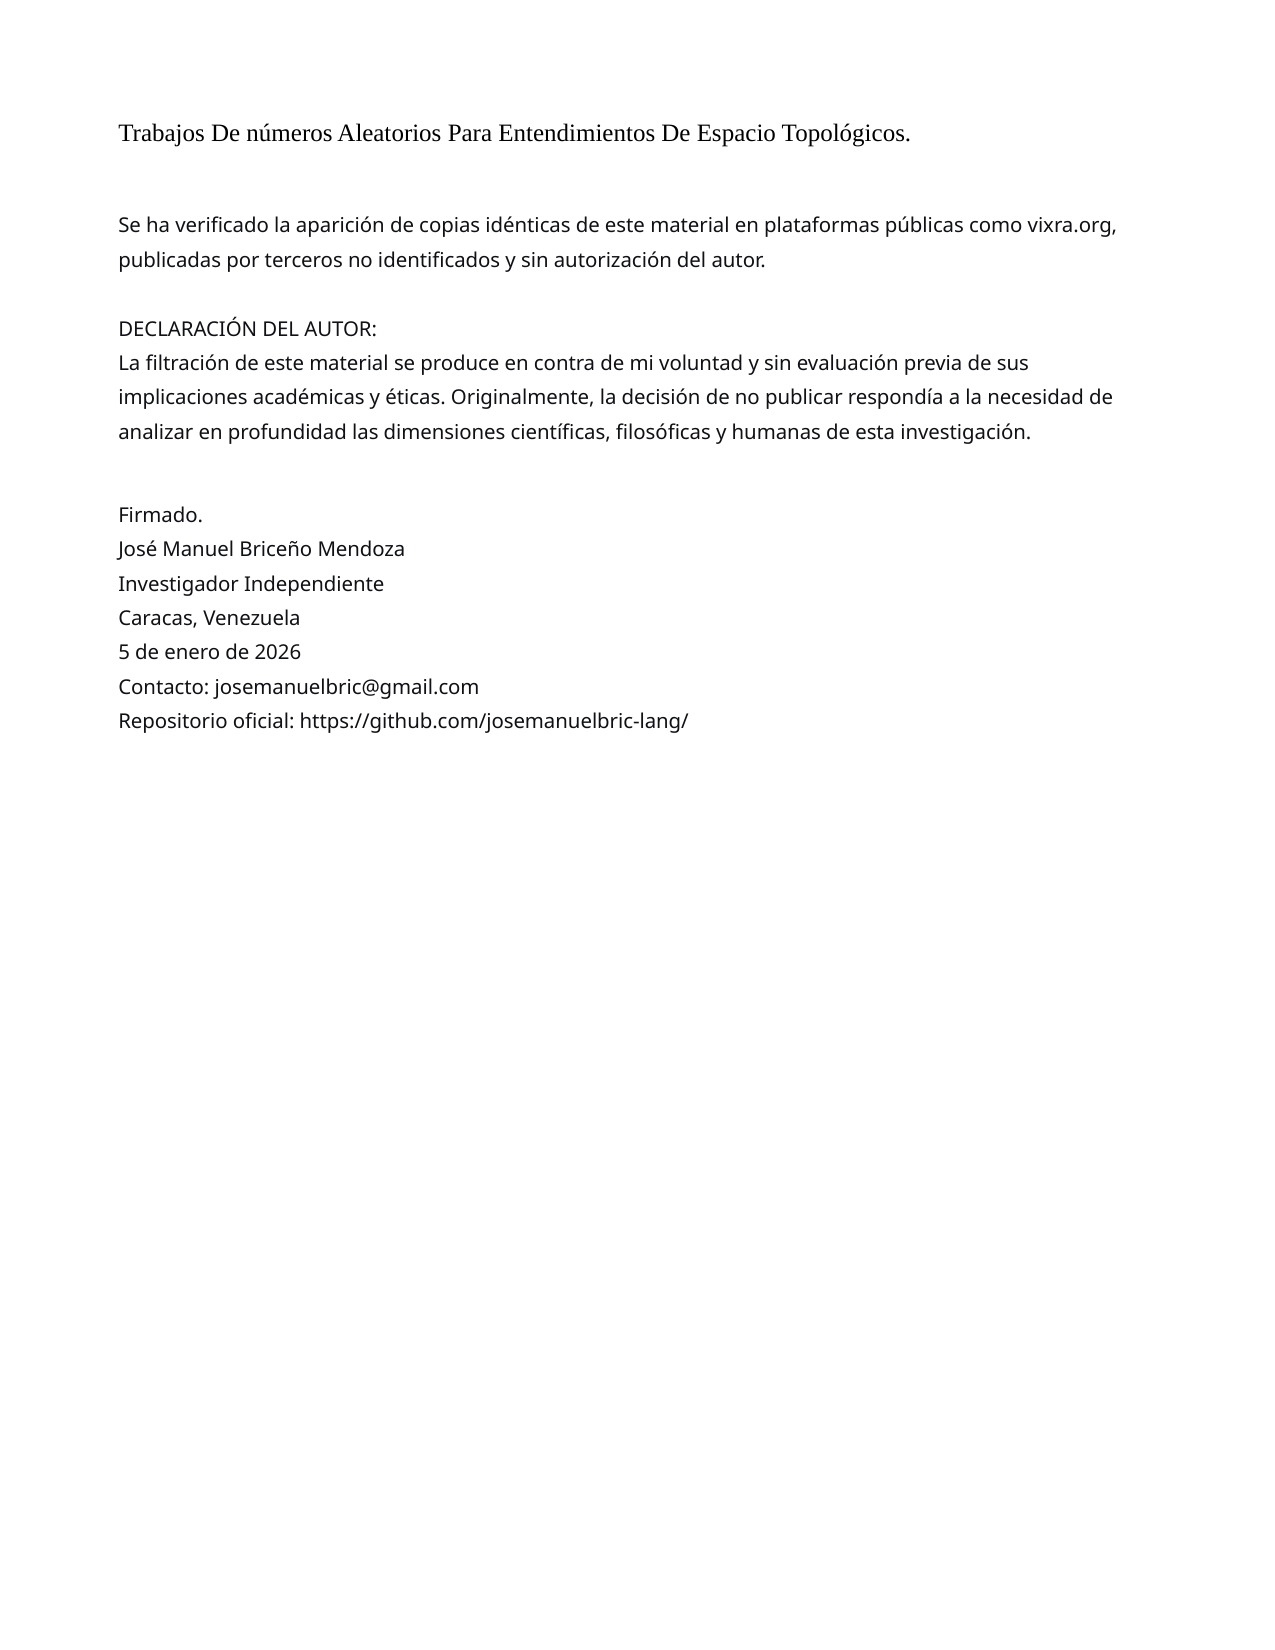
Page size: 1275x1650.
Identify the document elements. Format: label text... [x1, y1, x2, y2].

text La filtración de este material se produce en contra de mi voluntad y sin evaluación previa de sus implicaciones académicas y éticas. Originalmente, la decisión de no publicar respondía a la necesidad de analizar en profundidad las dimensiones científicas, filosóficas y humanas de esta investigación. [118, 342, 1157, 445]
text Repositorio oficial: https://github.com/josemanuelbric-lang/ [118, 700, 1157, 734]
text Contacto: josemanuelbric@gmail.com [118, 666, 1157, 700]
text Se ha verificado la aparición de copias idénticas de este material en plataformas públicas como vixra.org, publicadas por terceros no identificados y sin autorización del autor. [118, 204, 1157, 273]
text 5 de enero de 2026 [118, 631, 1157, 666]
text Trabajos De números Aleatorios Para Entendimientos De Espacio Topológicos. [118, 118, 1157, 176]
text Firmado. [118, 500, 1157, 528]
text Investigador Independiente [118, 562, 1157, 597]
text Caracas, Venezuela [118, 597, 1157, 631]
text DECLARACIÓN DEL AUTOR: [118, 307, 1157, 342]
text José Manuel Briceño Mendoza [118, 528, 1157, 562]
